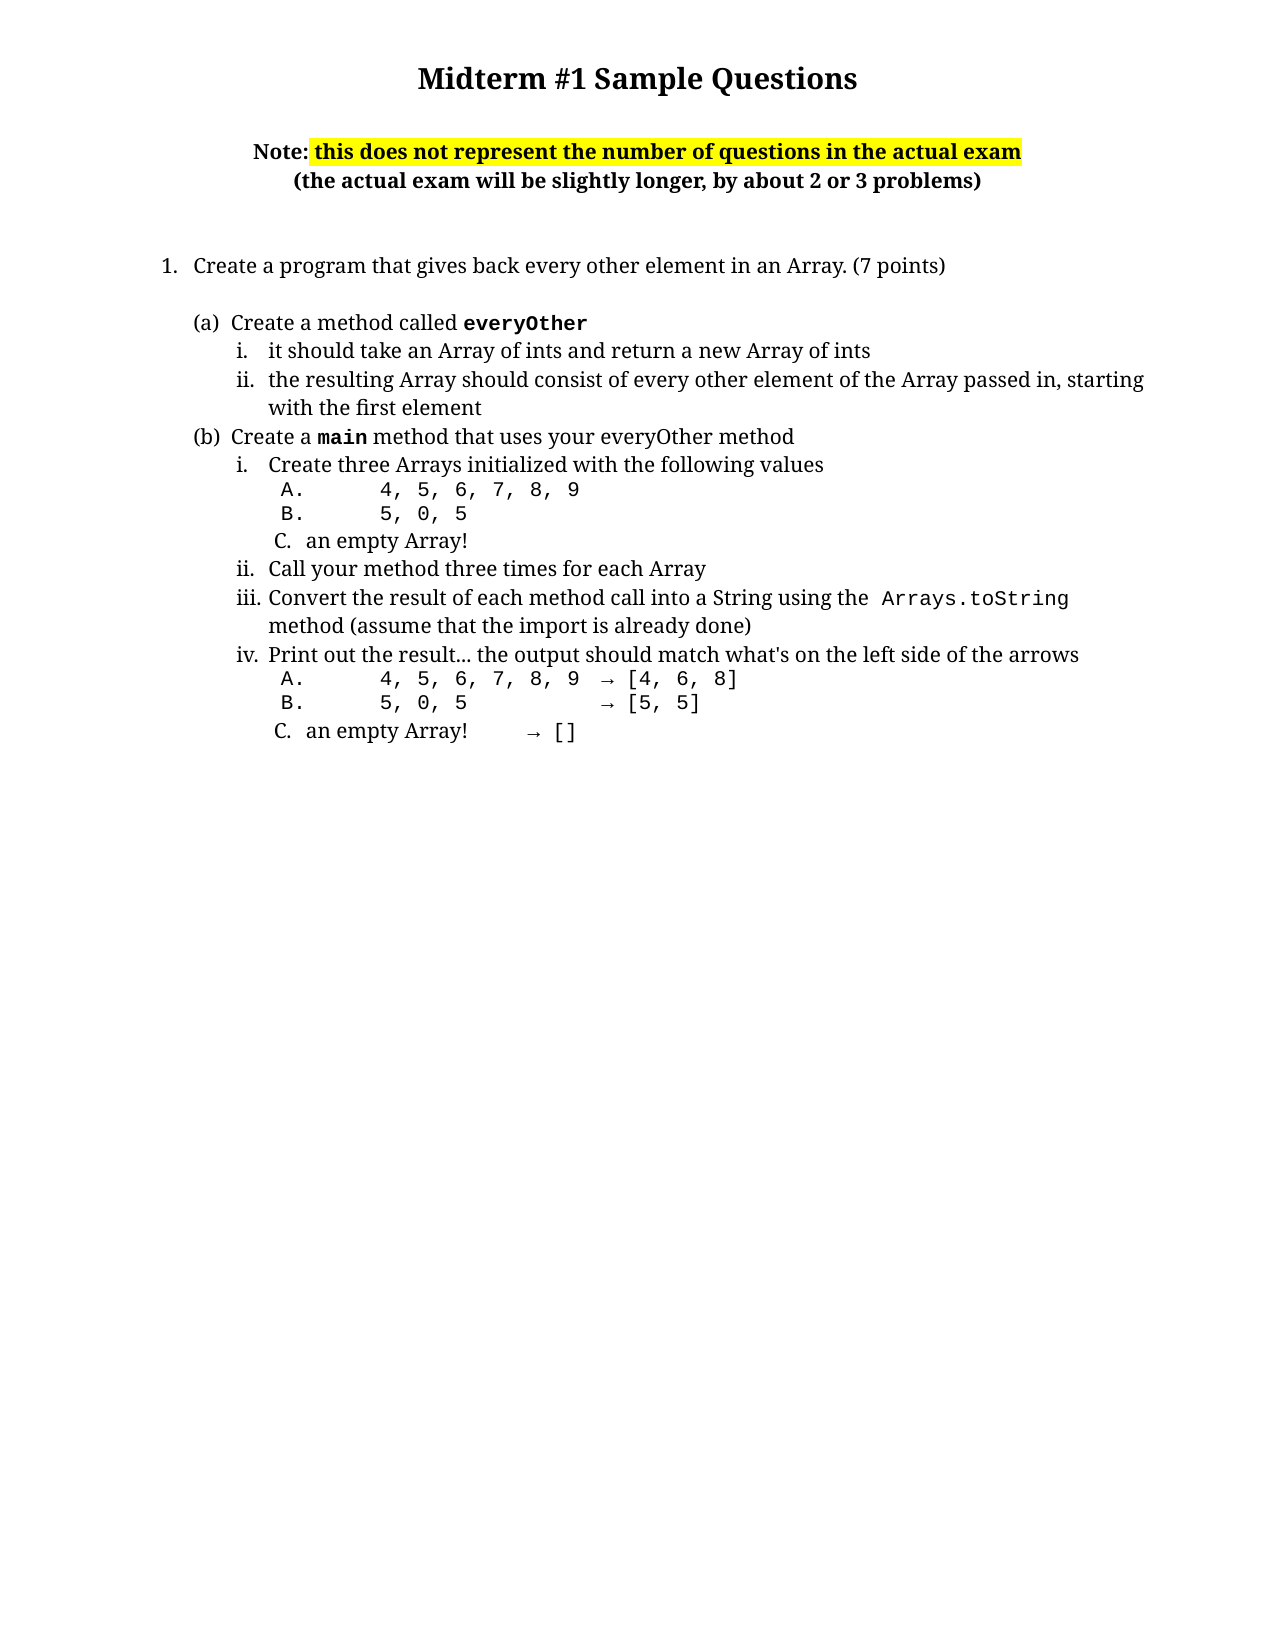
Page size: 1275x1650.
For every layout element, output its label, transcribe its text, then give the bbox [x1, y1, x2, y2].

list Create a method called everyOther [193, 308, 1157, 337]
list Create three Arrays initialized with the following values [231, 450, 1157, 479]
list Create a program that gives back every other element in an Array. (7 points) [156, 251, 1157, 308]
list the resulting Array should consist of every other element of the Array passed in, starting with the first element [231, 365, 1157, 422]
list Call your method three times for each Array [231, 554, 1157, 583]
list 5, 0, 5 [268, 502, 1157, 526]
list an empty Array! → [] [268, 716, 1157, 1524]
list it should take an Array of ints and return a new Array of ints [231, 337, 1157, 365]
list an empty Array! [268, 526, 1157, 554]
text Note: this does not represent the number of questions in the actual exam (the actual exam will be slightly longer, by about 2 or 3 problems) [118, 137, 1157, 194]
list Convert the result of each method call into a String using the Arrays.toString method (assume that the import is already done) [231, 583, 1157, 640]
list 4, 5, 6, 7, 8, 9 [268, 479, 1157, 502]
list 4, 5, 6, 7, 8, 9 → [4, 6, 8] [268, 668, 1157, 692]
text Midterm #1 Sample Questions [118, 58, 1157, 98]
list Print out the result... the output should match what's on the left side of the arrows [231, 640, 1157, 668]
list 5, 0, 5 → [5, 5] [268, 692, 1157, 716]
list Create a main method that uses your everyOther method [193, 422, 1157, 450]
